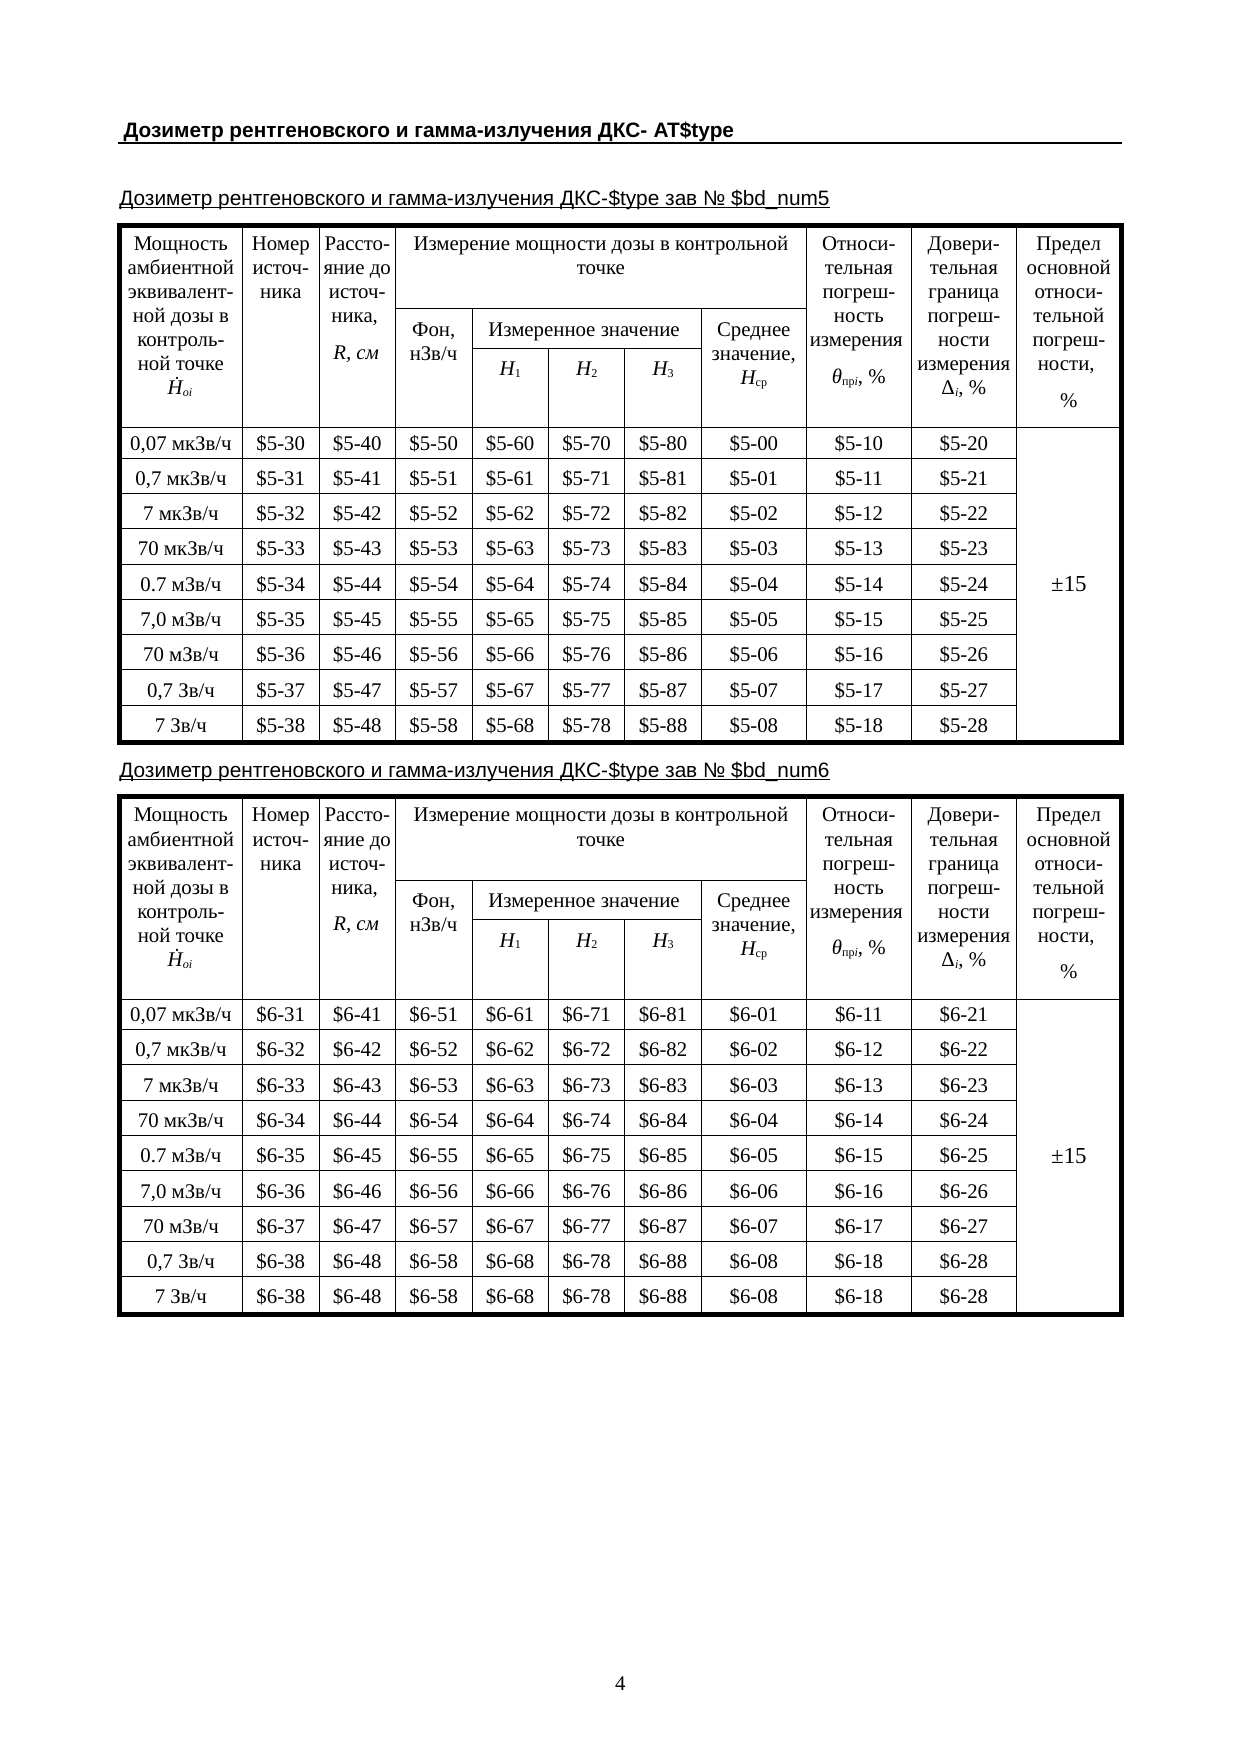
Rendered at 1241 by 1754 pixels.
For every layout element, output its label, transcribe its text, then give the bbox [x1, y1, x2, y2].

table_cell $6-68 [473, 1242, 548, 1276]
table_cell $5-36 [243, 635, 319, 669]
table_cell $6-32 [243, 1030, 319, 1064]
table_cell $5-67 [473, 670, 548, 705]
table_cell $6-08 [702, 1277, 806, 1312]
table_cell $5-50 [396, 428, 472, 457]
table_cell $5-37 [243, 670, 319, 705]
table_cell $5-85 [625, 600, 701, 634]
table_cell Довери-тельная граница погреш-ности измерения Δi, % [912, 228, 1016, 427]
table_cell $5-26 [912, 635, 1016, 669]
table_header Дозиметр рентгеновского и гамма-излучения ДКС-$type зав № $bd_num6 [119, 745, 1121, 794]
table_cell $6-81 [625, 1000, 701, 1029]
table_cell $6-46 [320, 1171, 395, 1206]
table_cell $5-80 [625, 428, 701, 457]
table_cell $6-17 [807, 1207, 911, 1241]
table_cell $6-77 [549, 1207, 624, 1241]
table_cell $6-35 [243, 1136, 319, 1170]
table_cell $6-53 [396, 1065, 472, 1100]
table_cell $5-51 [396, 459, 472, 493]
table_cell $6-06 [702, 1171, 806, 1206]
table_cell 7 Зв/ч [122, 706, 242, 740]
table_cell $5-58 [396, 706, 472, 740]
table_cell $5-82 [625, 494, 701, 528]
table_cell $5-70 [549, 428, 624, 457]
table_cell $5-52 [396, 494, 472, 528]
table_cell $6-33 [243, 1065, 319, 1100]
table_cell $6-85 [625, 1136, 701, 1170]
table_cell 0,7 мкЗв/ч [122, 459, 242, 493]
table_cell $6-82 [625, 1030, 701, 1064]
table_cell $5-60 [473, 428, 548, 457]
table_cell $5-46 [320, 635, 395, 669]
table_cell $5-48 [320, 706, 395, 740]
table_cell 0.7 мЗв/ч [122, 1136, 242, 1170]
table_cell ±15 [1017, 428, 1119, 740]
table_cell $5-14 [807, 565, 911, 599]
table_cell $6-27 [912, 1207, 1016, 1241]
table_cell $5-42 [320, 494, 395, 528]
table_cell $5-34 [243, 565, 319, 599]
table_cell $5-15 [807, 600, 911, 634]
table_cell Рассто-яние до источ-ника, R, см [320, 799, 395, 999]
table_cell $6-88 [625, 1242, 701, 1276]
table_cell $6-65 [473, 1136, 548, 1170]
table_cell $5-10 [807, 428, 911, 457]
table_cell $5-54 [396, 565, 472, 599]
table_cell $5-77 [549, 670, 624, 705]
table_cell 7,0 мЗв/ч [122, 600, 242, 634]
table_cell 70 мЗв/ч [122, 1207, 242, 1241]
table_cell Измерение мощности дозы в контрольной точке [396, 799, 806, 880]
table_cell $5-04 [702, 565, 806, 599]
table_cell $5-25 [912, 600, 1016, 634]
table_cell H3 [625, 920, 701, 999]
table_cell $6-84 [625, 1101, 701, 1135]
table_cell 70 мкЗв/ч [122, 529, 242, 563]
table_cell $6-51 [396, 1000, 472, 1029]
table_cell $5-38 [243, 706, 319, 740]
table_cell $5-32 [243, 494, 319, 528]
table_cell $6-16 [807, 1171, 911, 1206]
table_cell 0,07 мкЗв/ч [122, 428, 242, 457]
table_cell $6-15 [807, 1136, 911, 1170]
table_cell $6-86 [625, 1171, 701, 1206]
table_cell $5-23 [912, 529, 1016, 563]
table_cell $5-41 [320, 459, 395, 493]
table_cell $5-56 [396, 635, 472, 669]
table_cell $6-61 [473, 1000, 548, 1029]
table_cell $6-62 [473, 1030, 548, 1064]
table_cell $6-88 [625, 1277, 701, 1312]
table_cell $5-84 [625, 565, 701, 599]
table_cell $6-24 [912, 1101, 1016, 1135]
table_cell Предел основной относи-тельной погреш-ности, % [1017, 799, 1119, 999]
table_cell $6-48 [320, 1242, 395, 1276]
table_cell $5-01 [702, 459, 806, 493]
table_cell Относи-тельная погреш-ность измерения θпрi, % [807, 799, 911, 999]
table_cell $6-28 [912, 1242, 1016, 1276]
table_cell $5-20 [912, 428, 1016, 457]
table_cell 0,07 мкЗв/ч [122, 1000, 242, 1029]
table_cell $5-72 [549, 494, 624, 528]
table_cell $5-83 [625, 529, 701, 563]
table_cell Измерение мощности дозы в контрольной точке [396, 228, 806, 308]
table_cell Фон, нЗв/ч [396, 309, 472, 427]
table_cell $5-08 [702, 706, 806, 740]
table_cell $5-64 [473, 565, 548, 599]
table_cell $5-07 [702, 670, 806, 705]
table_cell 7,0 мЗв/ч [122, 1171, 242, 1206]
table_cell $5-87 [625, 670, 701, 705]
table_cell $5-62 [473, 494, 548, 528]
table_cell $6-07 [702, 1207, 806, 1241]
table_cell $5-27 [912, 670, 1016, 705]
table_cell $6-05 [702, 1136, 806, 1170]
table_cell 70 мкЗв/ч [122, 1101, 242, 1135]
table_cell Рассто-яние до источ-ника, R, см [320, 228, 395, 427]
table_cell 70 мЗв/ч [122, 635, 242, 669]
table_cell $6-13 [807, 1065, 911, 1100]
table_cell $6-44 [320, 1101, 395, 1135]
table_header Дозиметр рентгеновского и гамма-излучения ДКС-$type зав № $bd_num5 [119, 174, 1121, 223]
table_cell H3 [625, 349, 701, 427]
table_cell $6-57 [396, 1207, 472, 1241]
table_cell $6-04 [702, 1101, 806, 1135]
table_cell $5-18 [807, 706, 911, 740]
table_cell $6-23 [912, 1065, 1016, 1100]
table_cell $6-22 [912, 1030, 1016, 1064]
table_cell $6-75 [549, 1136, 624, 1170]
table_cell $5-47 [320, 670, 395, 705]
table_cell Довери-тельная граница погреш-ности измерения Δi, % [912, 799, 1016, 999]
table_cell $6-64 [473, 1101, 548, 1135]
table_cell $6-25 [912, 1136, 1016, 1170]
table_cell $5-06 [702, 635, 806, 669]
table_cell $6-45 [320, 1136, 395, 1170]
table_cell $5-05 [702, 600, 806, 634]
table_cell $5-13 [807, 529, 911, 563]
table_cell 0,7 мкЗв/ч [122, 1030, 242, 1064]
table_cell 0,7 Зв/ч [122, 1242, 242, 1276]
table_cell $6-78 [549, 1242, 624, 1276]
table_cell $5-02 [702, 494, 806, 528]
table_cell $6-76 [549, 1171, 624, 1206]
table_cell $6-71 [549, 1000, 624, 1029]
table_cell $5-88 [625, 706, 701, 740]
table_cell $6-56 [396, 1171, 472, 1206]
table_cell 0.7 мЗв/ч [122, 565, 242, 599]
table_cell $6-58 [396, 1242, 472, 1276]
table_cell $6-38 [243, 1242, 319, 1276]
table_cell Мощность амбиентной эквивалент-ной дозы в контроль-ной точке Ḣoi [122, 799, 242, 999]
table_cell $6-01 [702, 1000, 806, 1029]
table_cell $6-38 [243, 1277, 319, 1312]
table_cell H1 [473, 349, 548, 427]
table_cell $5-35 [243, 600, 319, 634]
table_cell Относи-тельная погреш-ность измерения θпрi, % [807, 228, 911, 427]
table_cell $5-73 [549, 529, 624, 563]
table_cell Фон, нЗв/ч [396, 881, 472, 999]
table_cell $5-22 [912, 494, 1016, 528]
table_cell $5-24 [912, 565, 1016, 599]
table_cell $6-36 [243, 1171, 319, 1206]
table_cell $6-08 [702, 1242, 806, 1276]
table_cell $5-31 [243, 459, 319, 493]
table_cell $5-76 [549, 635, 624, 669]
table_cell $5-55 [396, 600, 472, 634]
table_cell $5-68 [473, 706, 548, 740]
table_cell $6-41 [320, 1000, 395, 1029]
table_cell $6-55 [396, 1136, 472, 1170]
table_cell $6-02 [702, 1030, 806, 1064]
table_cell $5-12 [807, 494, 911, 528]
table_cell $5-86 [625, 635, 701, 669]
table_cell $5-81 [625, 459, 701, 493]
table_cell $5-43 [320, 529, 395, 563]
table_cell $6-66 [473, 1171, 548, 1206]
table_cell $5-30 [243, 428, 319, 457]
table_cell $5-00 [702, 428, 806, 457]
table_cell $6-73 [549, 1065, 624, 1100]
table_cell 7 мкЗв/ч [122, 494, 242, 528]
table_cell Измеренное значение [473, 881, 701, 919]
table_cell $6-78 [549, 1277, 624, 1312]
table_cell $5-65 [473, 600, 548, 634]
table_cell $6-58 [396, 1277, 472, 1312]
table_cell $6-72 [549, 1030, 624, 1064]
table_cell $6-31 [243, 1000, 319, 1029]
table_cell $6-54 [396, 1101, 472, 1135]
table_cell $6-14 [807, 1101, 911, 1135]
table_cell $6-28 [912, 1277, 1016, 1312]
table_cell Номер источ-ника [243, 799, 319, 999]
table_cell $5-21 [912, 459, 1016, 493]
table_cell $6-43 [320, 1065, 395, 1100]
table_cell $6-52 [396, 1030, 472, 1064]
table_cell Предел основной относи-тельной погреш-ности, % [1017, 228, 1119, 427]
table_cell H1 [473, 920, 548, 999]
table_cell Мощность амбиентной эквивалент-ной дозы в контроль-ной точке Ḣoi [122, 228, 242, 427]
table_cell $6-26 [912, 1171, 1016, 1206]
table_cell $6-37 [243, 1207, 319, 1241]
table_cell $5-28 [912, 706, 1016, 740]
table_cell ±15 [1017, 1000, 1119, 1312]
table_cell $5-74 [549, 565, 624, 599]
table_cell $5-03 [702, 529, 806, 563]
table_cell H2 [549, 920, 624, 999]
table_cell $6-11 [807, 1000, 911, 1029]
table_cell $6-67 [473, 1207, 548, 1241]
table_cell H2 [549, 349, 624, 427]
table_cell $5-16 [807, 635, 911, 669]
table_cell Номер источ-ника [243, 228, 319, 427]
table_cell $5-57 [396, 670, 472, 705]
table_cell $5-71 [549, 459, 624, 493]
table_cell $5-11 [807, 459, 911, 493]
table_cell $6-74 [549, 1101, 624, 1135]
table_cell $6-68 [473, 1277, 548, 1312]
table_cell $6-48 [320, 1277, 395, 1312]
table_cell $5-61 [473, 459, 548, 493]
table_cell $5-53 [396, 529, 472, 563]
table_cell 0,7 Зв/ч [122, 670, 242, 705]
table_cell $5-44 [320, 565, 395, 599]
table_cell $5-78 [549, 706, 624, 740]
table_cell 7 Зв/ч [122, 1277, 242, 1312]
table_cell $5-63 [473, 529, 548, 563]
table_cell Среднее значение, Hср [702, 309, 806, 427]
table_cell $6-18 [807, 1242, 911, 1276]
table_cell 7 мкЗв/ч [122, 1065, 242, 1100]
table_cell $5-45 [320, 600, 395, 634]
table_cell $6-12 [807, 1030, 911, 1064]
table_cell $6-63 [473, 1065, 548, 1100]
table_cell $5-75 [549, 600, 624, 634]
table_cell $5-66 [473, 635, 548, 669]
table_cell $6-34 [243, 1101, 319, 1135]
table_cell $6-83 [625, 1065, 701, 1100]
table_cell $5-33 [243, 529, 319, 563]
table_cell $6-42 [320, 1030, 395, 1064]
table_cell $6-47 [320, 1207, 395, 1241]
table_cell Измеренное значение [473, 309, 701, 348]
table_cell $5-17 [807, 670, 911, 705]
table_cell Среднее значение, Hср [702, 881, 806, 999]
table_cell $6-18 [807, 1277, 911, 1312]
table_cell $6-03 [702, 1065, 806, 1100]
table_cell $6-87 [625, 1207, 701, 1241]
table_cell $6-21 [912, 1000, 1016, 1029]
table_cell $5-40 [320, 428, 395, 457]
